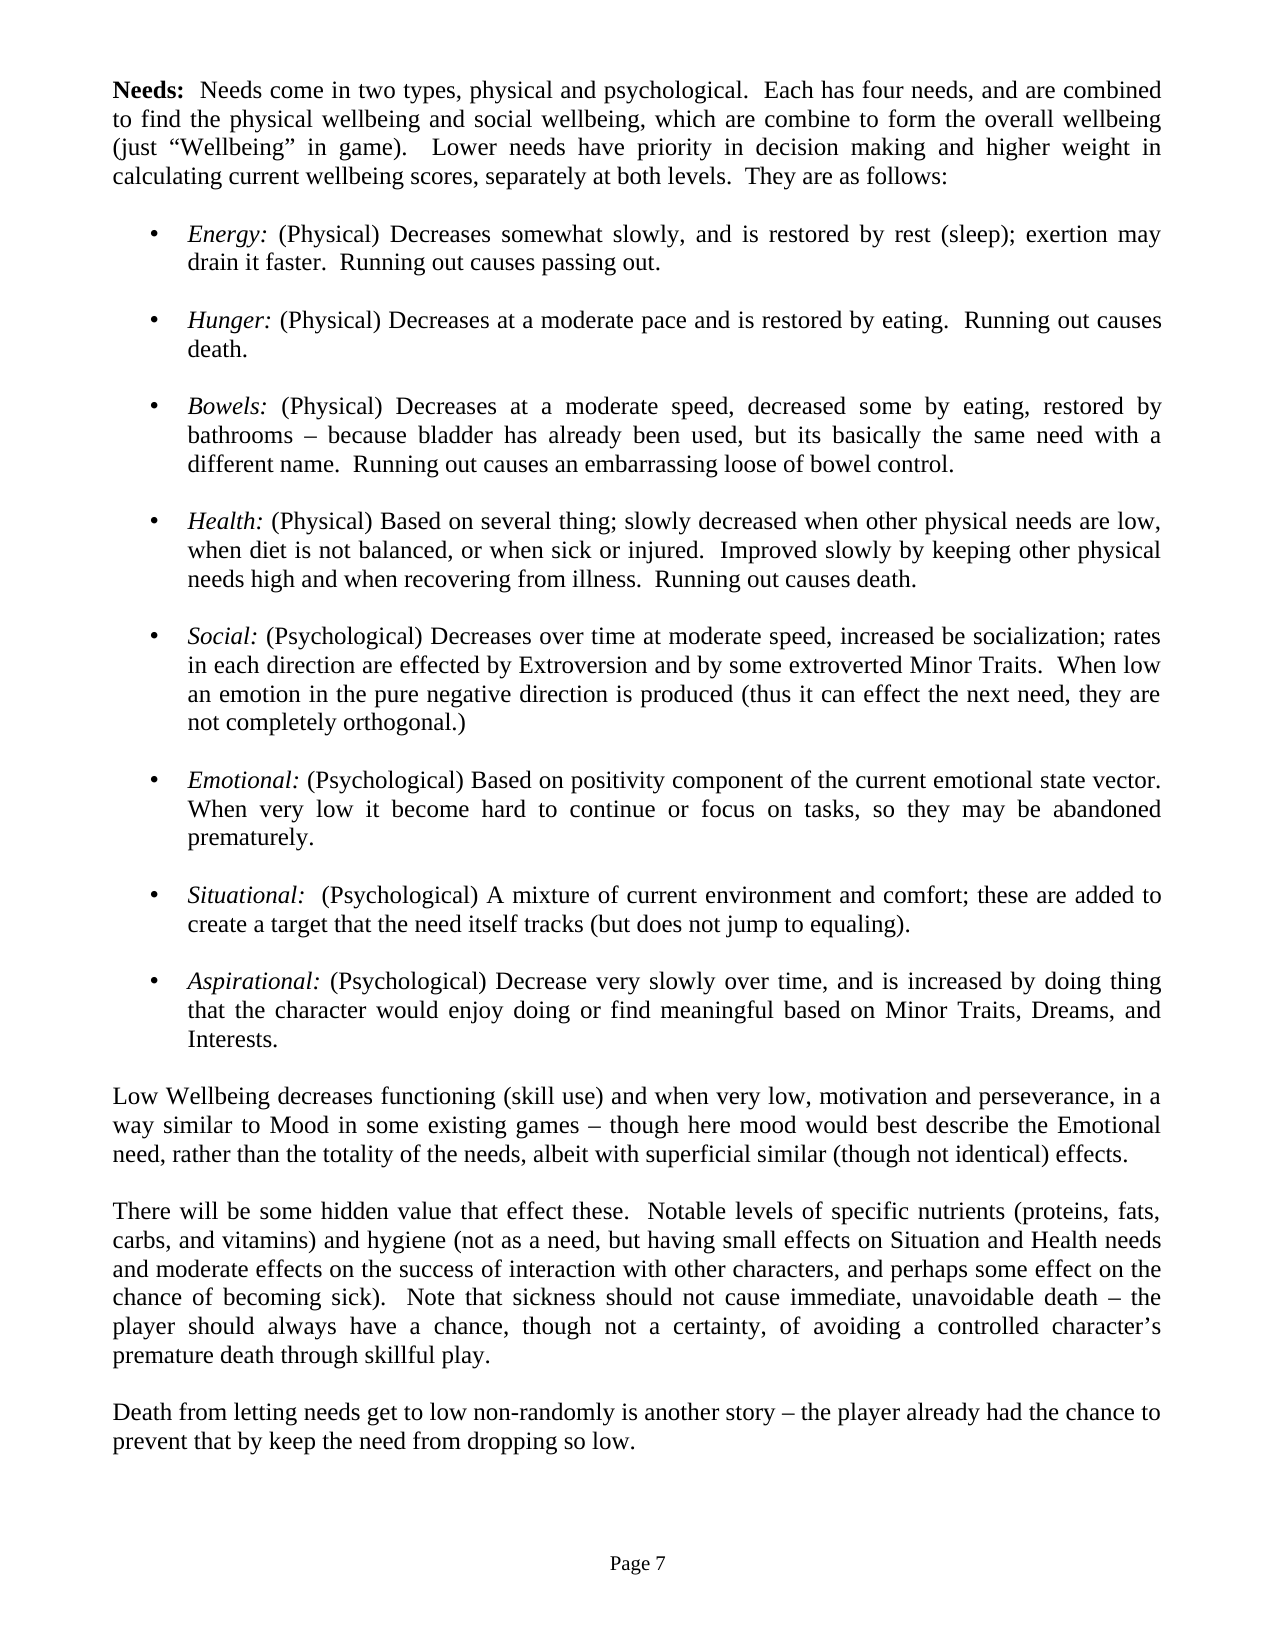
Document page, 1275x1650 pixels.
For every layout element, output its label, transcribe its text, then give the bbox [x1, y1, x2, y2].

list Situational: (Psychological) A mixture of current environment and comfort; these are added to create a target that the need itself tracks (but does not jump to equaling). [150, 880, 1162, 937]
list Social: (Psychological) Decreases over time at moderate speed, increased be socialization; rates in each direction are effected by Extroversion and by some extroverted Minor Traits. When low an emotion in the pure negative direction is produced (thus it can effect the next need, they are not completely orthogonal.) [150, 621, 1162, 736]
text Needs: Needs come in two types, physical and psychological. Each has four needs, and are combined to find the physical wellbeing and social wellbeing, which are combine to form the overall wellbeing (just “Wellbeing” in game). Lower needs have priority in decision making and higher weight in calculating current wellbeing scores, separately at both levels. They are as follows: [112, 75, 1162, 190]
list Hunger: (Physical) Decreases at a moderate pace and is restored by eating. Running out causes death. [150, 305, 1162, 362]
list Emotional: (Psychological) Based on positivity component of the current emotional state vector. When very low it become hard to continue or focus on tasks, so they may be abandoned prematurely. [150, 765, 1162, 851]
list Health: (Physical) Based on several thing; slowly decreased when other physical needs are low, when diet is not balanced, or when sick or injured. Improved slowly by keeping other physical needs high and when recovering from illness. Running out causes death. [150, 506, 1162, 592]
list Aspirational: (Psychological) Decrease very slowly over time, and is increased by doing thing that the character would enjoy doing or find meaningful based on Minor Traits, Dreams, and Interests. [150, 966, 1162, 1052]
text Low Wellbeing decreases functioning (skill use) and when very low, motivation and perseverance, in a way similar to Mood in some existing games – though here mood would best describe the Emotional need, rather than the totality of the needs, albeit with superficial similar (though not identical) effects. [112, 1081, 1162, 1167]
text There will be some hidden value that effect these. Notable levels of specific nutrients (proteins, fats, carbs, and vitamins) and hygiene (not as a need, but having small effects on Situation and Health needs and moderate effects on the success of interaction with other characters, and perhaps some effect on the chance of becoming sick). Note that sickness should not cause immediate, unavoidable death – the player should always have a chance, though not a certainty, of avoiding a controlled character’s premature death through skillful play. [112, 1196, 1162, 1369]
list Energy: (Physical) Decreases somewhat slowly, and is restored by rest (sleep); exertion may drain it faster. Running out causes passing out. [150, 219, 1162, 276]
text Death from letting needs get to low non-randomly is another story – the player already had the chance to prevent that by keep the need from dropping so low. [112, 1397, 1162, 1455]
list Bowels: (Physical) Decreases at a moderate speed, decreased some by eating, restored by bathrooms – because bladder has already been used, but its basically the same need with a different name. Running out causes an embarrassing loose of bowel control. [150, 391, 1162, 477]
